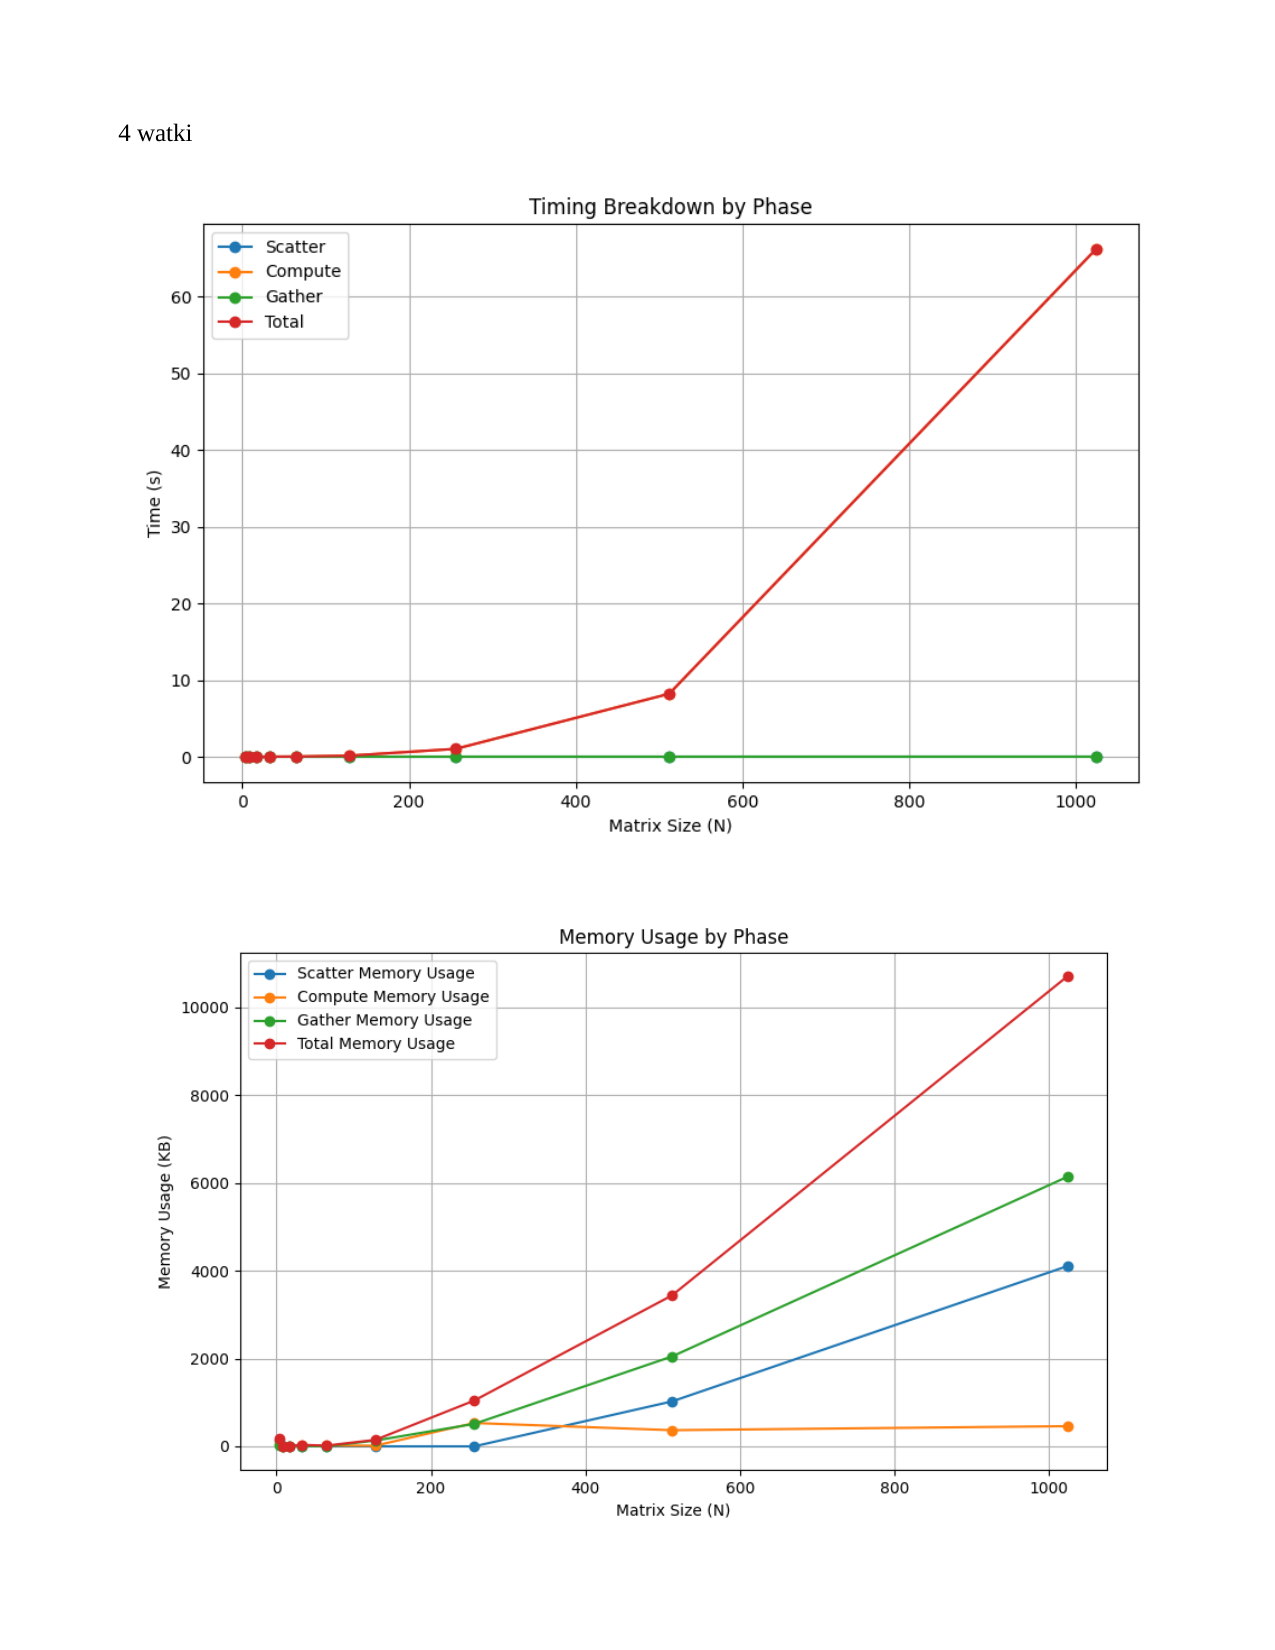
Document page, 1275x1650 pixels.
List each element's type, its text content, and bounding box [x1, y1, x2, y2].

picture [124, 890, 1164, 1527]
text 4 watki [118, 118, 1157, 147]
picture [143, 155, 1182, 839]
